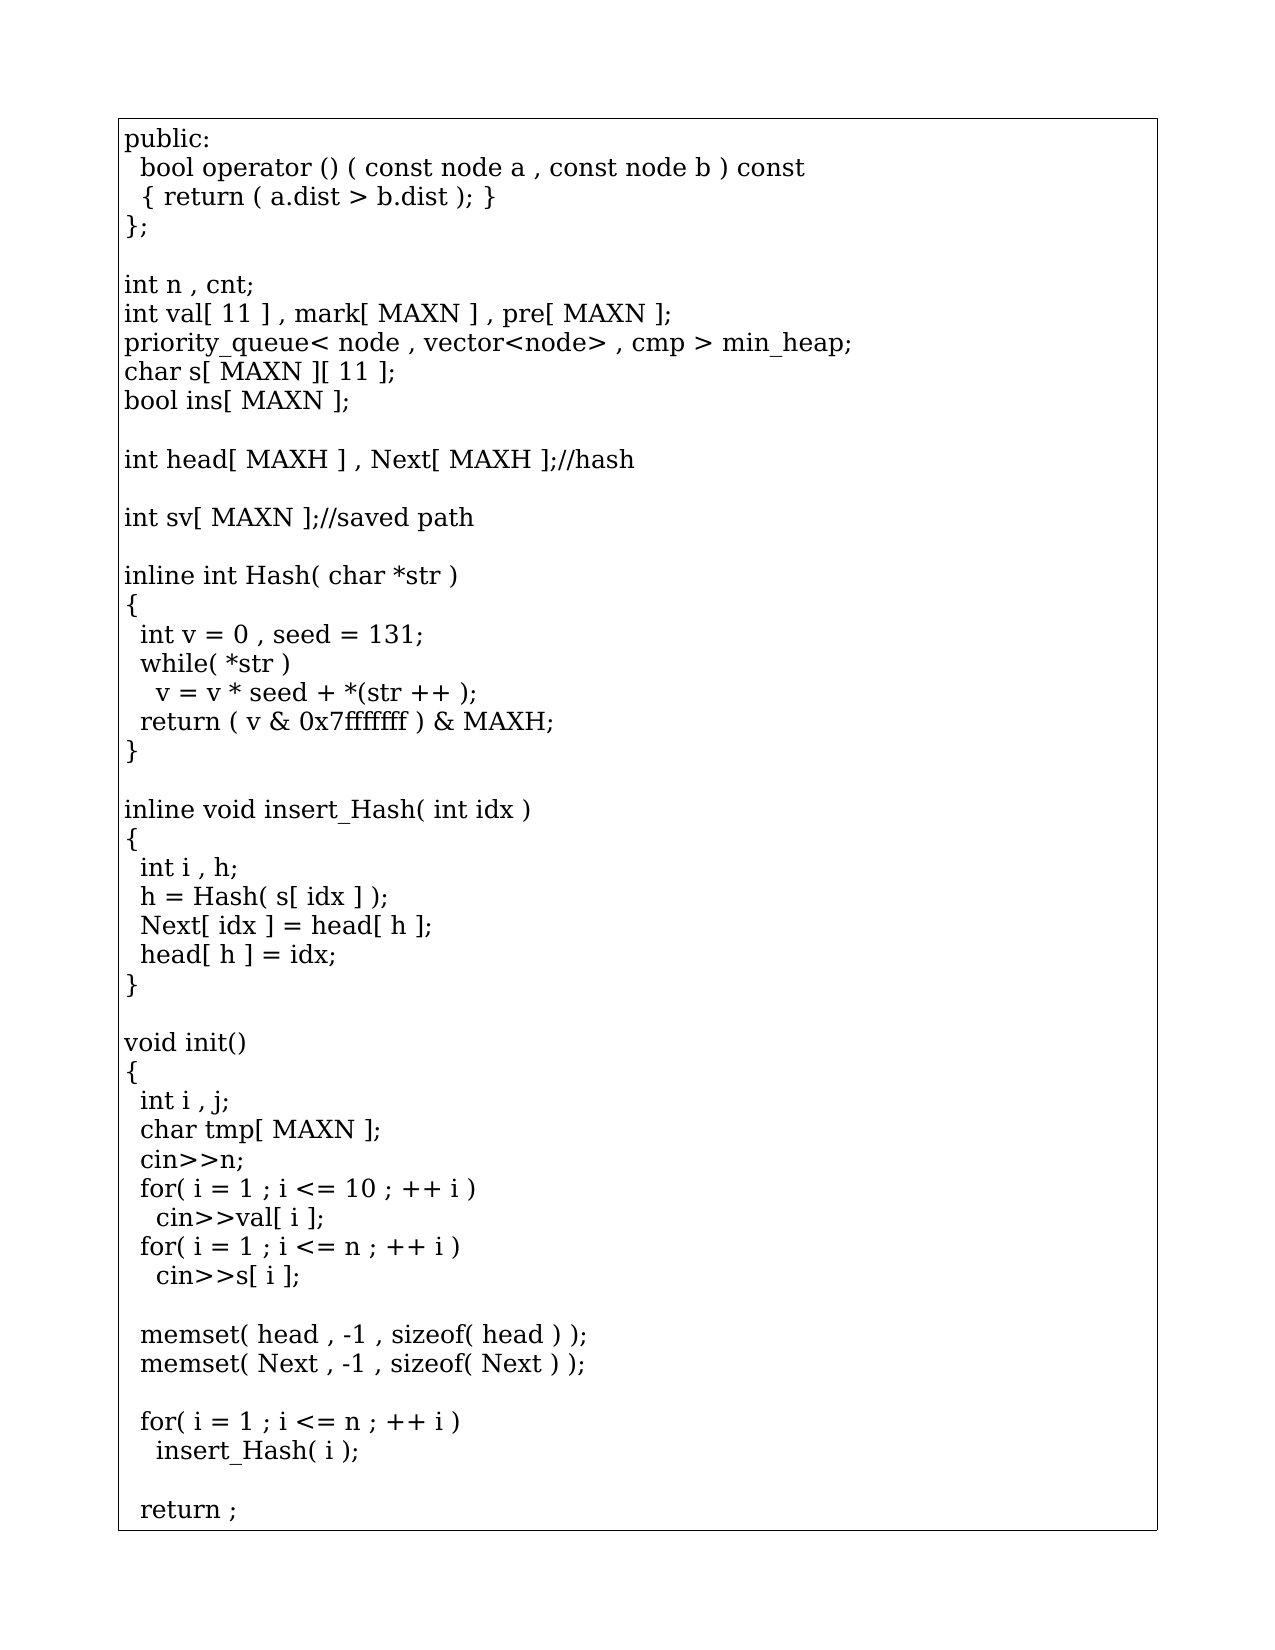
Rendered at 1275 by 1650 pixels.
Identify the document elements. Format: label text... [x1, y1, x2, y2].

table_header public: bool operator () ( const node a , const node b ) const { return ( a.dist > b.dist ); } }; int n , cnt; int val[ 11 ] , mark[ MAXN ] , pre[ MAXN ]; priority_queue< node , vector<node> , cmp > min_heap; char s[ MAXN ][ 11 ]; bool ins[ MAXN ]; int head[ MAXH ] , Next[ MAXH ];//hash int sv[ MAXN ];//saved path inline int Hash( char *str ) { int v = 0 , seed = 131; while( *str ) v = v * seed + *(str ++ ); return ( v & 0x7fffffff ) & MAXH; } inline void insert_Hash( int idx ) { int i , h; h = Hash( s[ idx ] ); Next[ idx ] = head[ h ]; head[ h ] = idx; } void init() { int i , j; char tmp[ MAXN ]; cin>>n; for( i = 1 ; i <= 10 ; ++ i ) cin>>val[ i ]; for( i = 1 ; i <= n ; ++ i ) cin>>s[ i ]; memset( head , -1 , sizeof( head ) ); memset( Next , -1 , sizeof( Next ) ); for( i = 1 ; i <= n ; ++ i ) insert_Hash( i ); return ; [119, 119, 1157, 1530]
